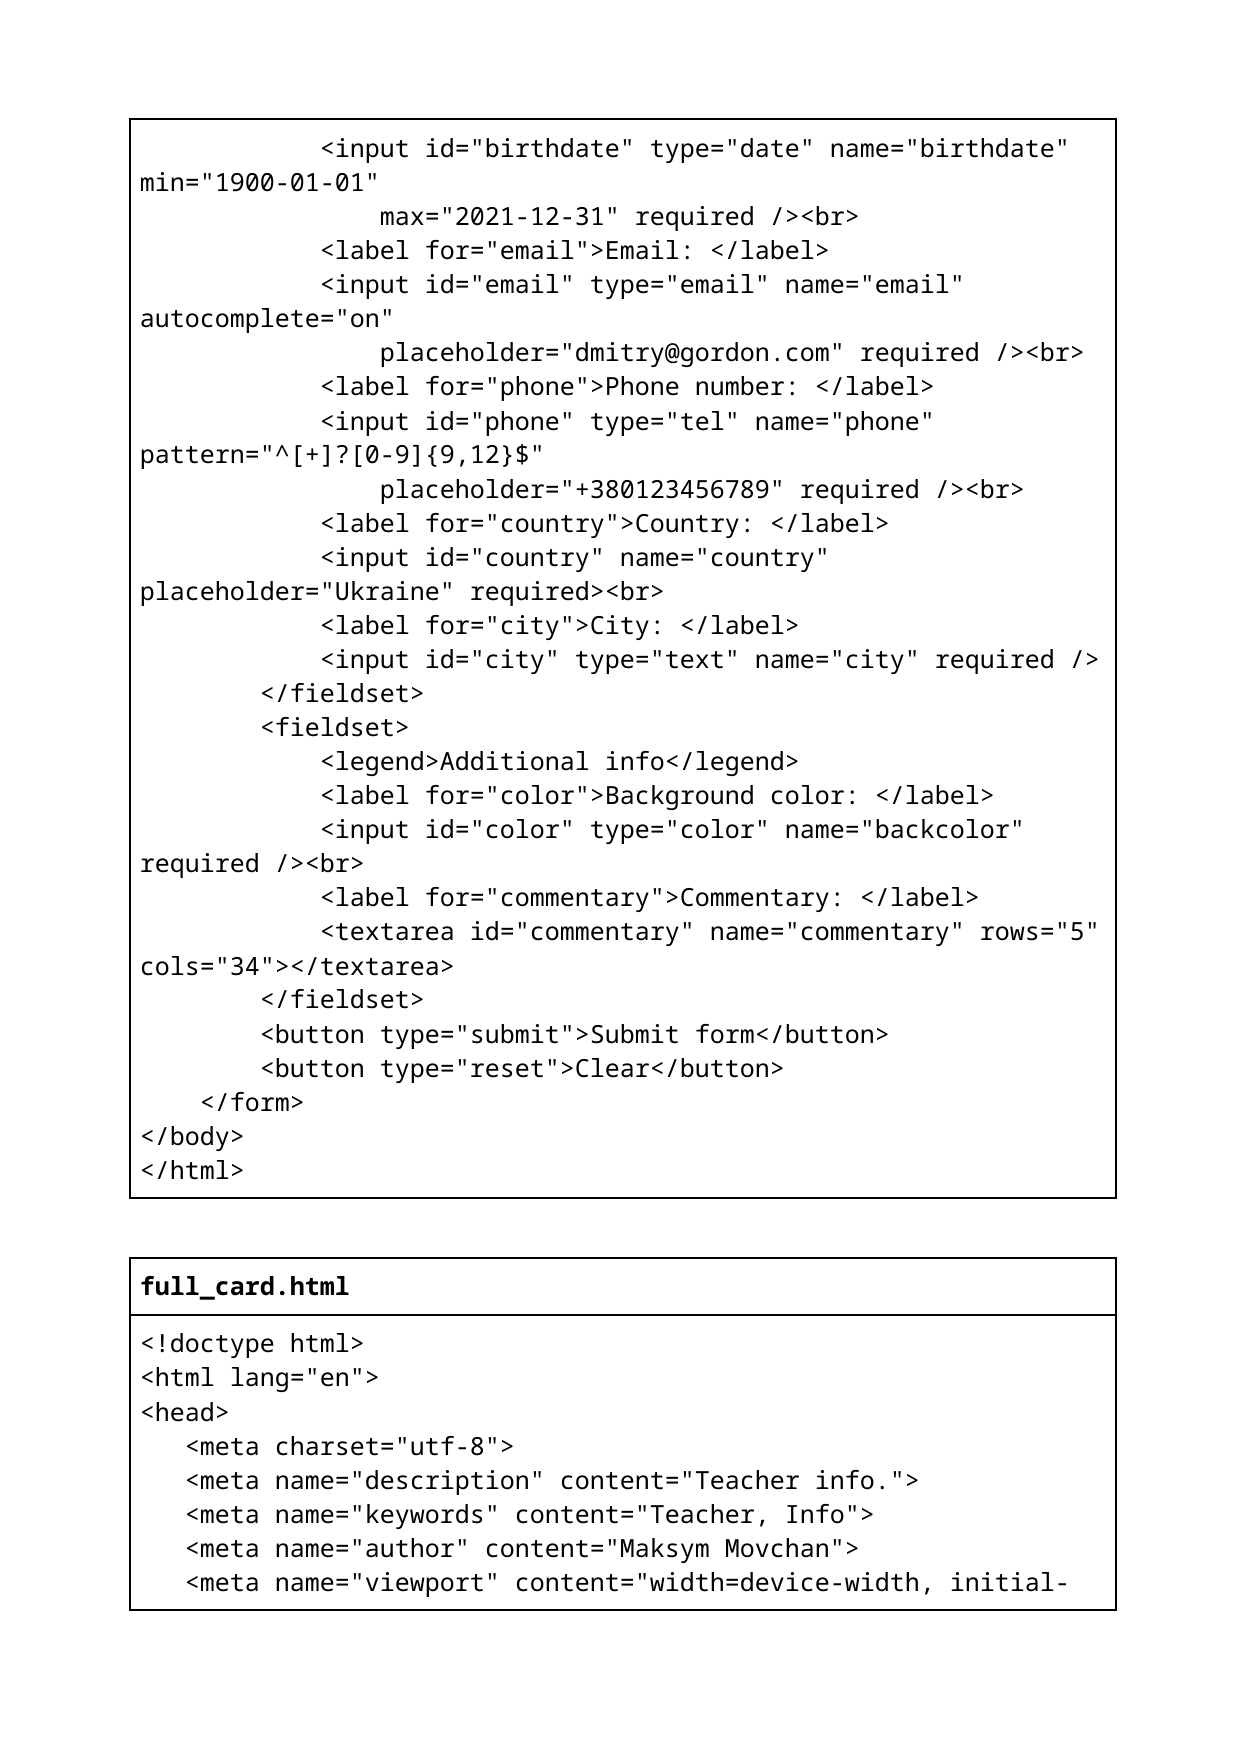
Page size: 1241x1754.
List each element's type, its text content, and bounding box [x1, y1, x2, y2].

table_header full_card.html [131, 1259, 1115, 1313]
table_cell <input id="birthdate" type="date" name="birthdate" min="1900-01-01" max="2021-12-31" required /><br> <label for="email">Email: </label> <input id="email" type="email" name="email" autocomplete="on" placeholder="dmitry@gordon.com" required /><br> <label for="phone">Phone number: </label> <input id="phone" type="tel" name="phone" pattern="^[+]?[0-9]{9,12}$" placeholder="+380123456789" required /><br> <label for="country">Country: </label> <input id="country" name="country" placeholder="Ukraine" required><br> <label for="city">City: </label> <input id="city" type="text" name="city" required /> </fieldset> <fieldset> <legend>Additional info</legend> <label for="color">Background color: </label> <input id="color" type="color" name="backcolor" required /><br> <label for="commentary">Commentary: </label> <textarea id="commentary" name="commentary" rows="5" cols="34"></textarea> </fieldset> <button type="submit">Submit form</button> <button type="reset">Clear</button> </form> </body> </html> [131, 120, 1115, 1197]
table_cell <!doctype html> <html lang="en"> <head> <meta charset="utf-8"> <meta name="description" content="Teacher info."> <meta name="keywords" content="Teacher, Info"> <meta name="author" content="Maksym Movchan"> <meta name="viewport" content="width=device-width, initial- [131, 1316, 1115, 1609]
